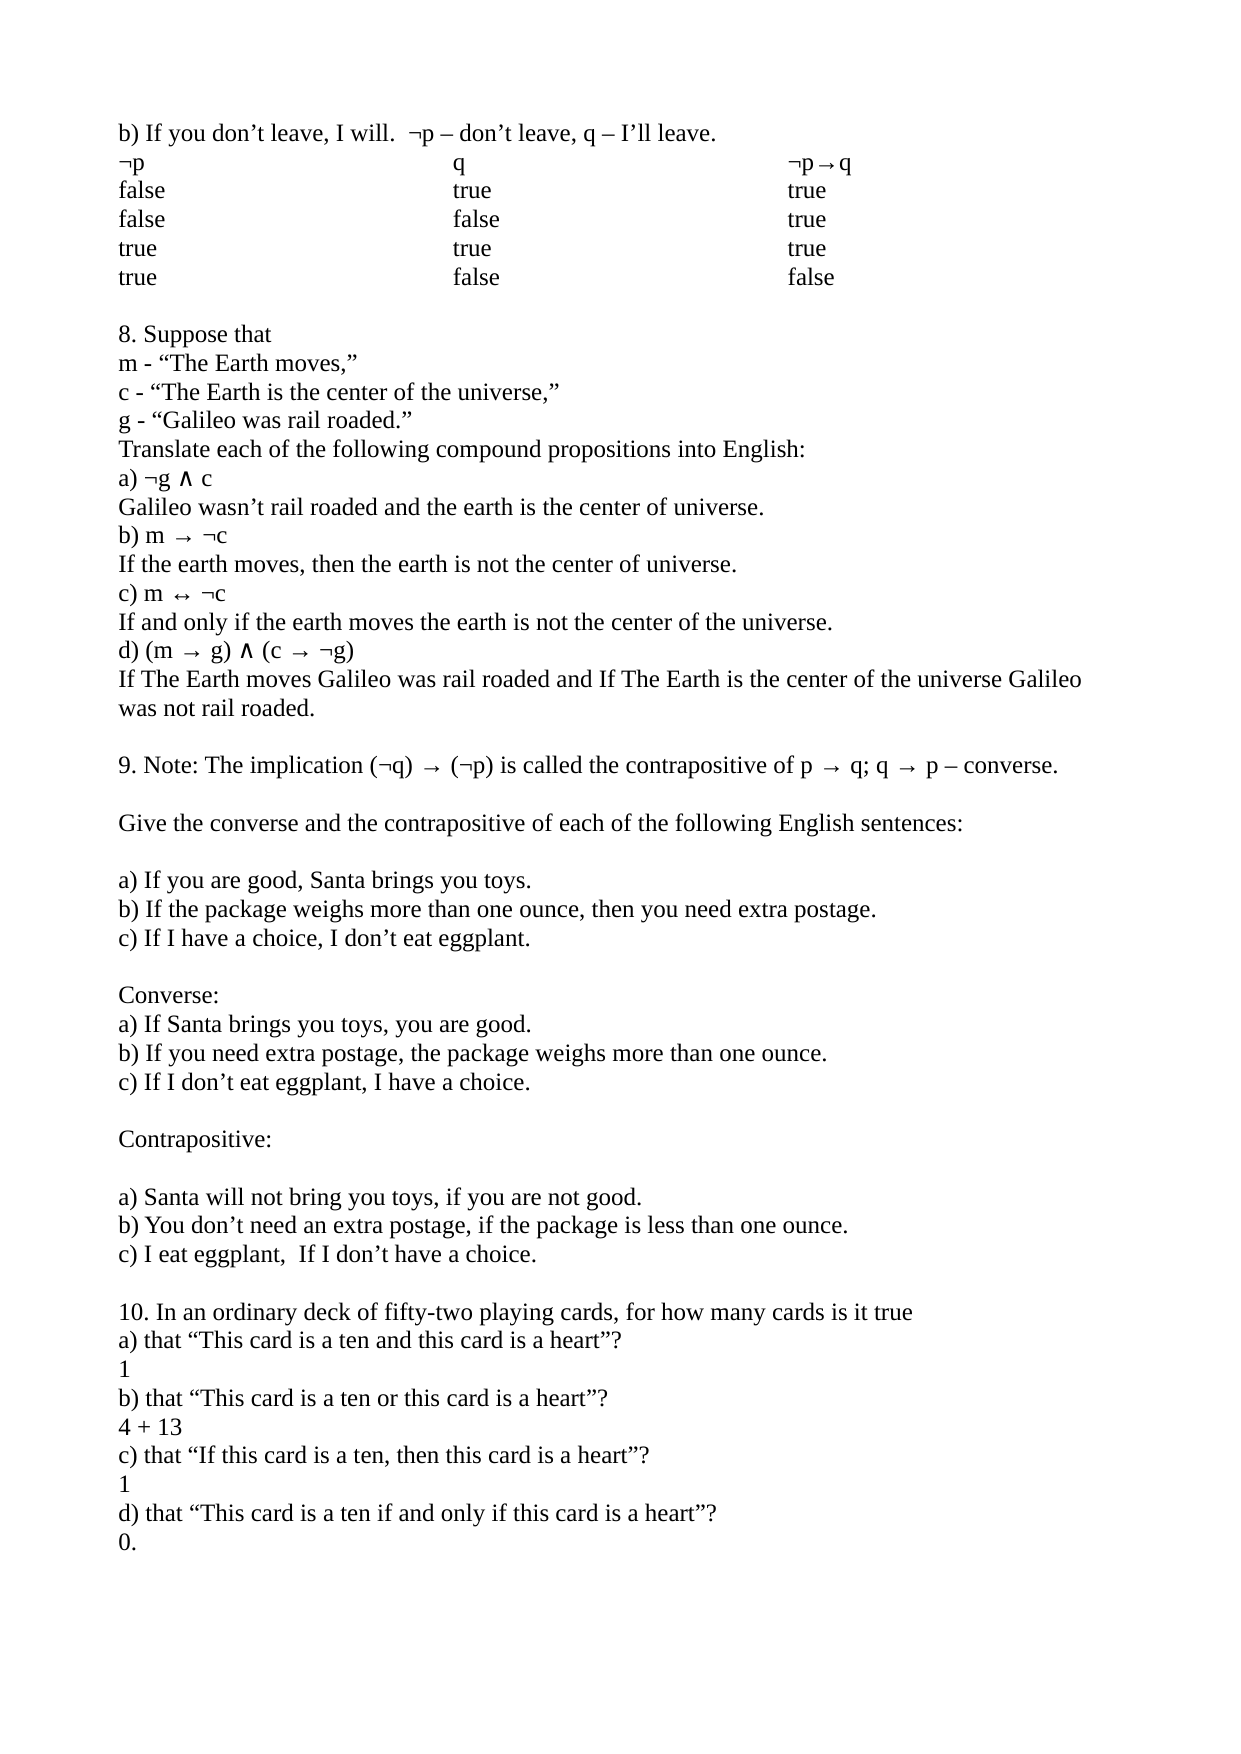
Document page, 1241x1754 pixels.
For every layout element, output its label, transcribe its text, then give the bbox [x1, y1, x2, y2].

text g - “Galileo was rail roaded.” [118, 406, 1122, 434]
text c) If I have a choice, I don’t eat eggplant. [118, 923, 1122, 952]
text b) that “This card is a ten or this card is a heart”? [118, 1383, 1122, 1412]
text c) m ↔ ¬c [118, 578, 1122, 607]
text If The Earth moves Galileo was rail roaded and If The Earth is the center of the universe Galileo was not rail roaded. [118, 664, 1122, 722]
table_header ¬p→q [788, 147, 1122, 176]
text m - “The Earth moves,” [118, 348, 1122, 377]
text b) m → ¬c [118, 521, 1122, 549]
text a) Santa will not bring you toys, if you are not good. [118, 1182, 1122, 1211]
text Converse: [118, 981, 1122, 1009]
table_cell true true true false [788, 176, 1122, 291]
text Contrapositive: [118, 1124, 1122, 1153]
text c) that “If this card is a ten, then this card is a heart”? [118, 1441, 1122, 1469]
text d) that “This card is a ten if and only if this card is a heart”? [118, 1498, 1122, 1527]
text d) (m → g) ∧ (c → ¬g) [118, 636, 1122, 664]
text Give the converse and the contrapositive of each of the following English sentences: [118, 808, 1122, 837]
table_cell true false true false [453, 176, 787, 291]
text a) ¬g ∧ c [118, 463, 1122, 492]
text a) If you are good, Santa brings you toys. [118, 866, 1122, 894]
table_header q [453, 147, 787, 176]
table_cell false false true true [118, 176, 453, 291]
text 9. Note: The implication (¬q) → (¬p) is called the contrapositive of p → q; q → p – converse. [118, 751, 1122, 779]
text a) that “This card is a ten and this card is a heart”? [118, 1326, 1122, 1354]
text Galileo wasn’t rail roaded and the earth is the center of universe. [118, 492, 1122, 521]
text a) If Santa brings you toys, you are good. [118, 1009, 1122, 1038]
text If and only if the earth moves the earth is not the center of the universe. [118, 607, 1122, 636]
text c) If I don’t eat eggplant, I have a choice. [118, 1067, 1122, 1096]
text b) If you need extra postage, the package weighs more than one ounce. [118, 1038, 1122, 1067]
text 4 + 13 [118, 1412, 1122, 1441]
text 0. [118, 1527, 1122, 1556]
text b) If the package weighs more than one ounce, then you need extra postage. [118, 894, 1122, 923]
text b) You don’t need an extra postage, if the package is less than one ounce. [118, 1211, 1122, 1239]
text Translate each of the following compound propositions into English: [118, 434, 1122, 463]
text 1 [118, 1354, 1122, 1383]
text b) If you don’t leave, I will. ¬p – don’t leave, q – I’ll leave. [118, 118, 1122, 147]
text 1 [118, 1469, 1122, 1498]
text 8. Suppose that [118, 319, 1122, 348]
text c - “The Earth is the center of the universe,” [118, 377, 1122, 406]
text If the earth moves, then the earth is not the center of universe. [118, 549, 1122, 578]
text c) I eat eggplant, If I don’t have a choice. [118, 1239, 1122, 1268]
table_header ¬p [118, 147, 453, 176]
text 10. In an ordinary deck of fifty-two playing cards, for how many cards is it true [118, 1297, 1122, 1326]
